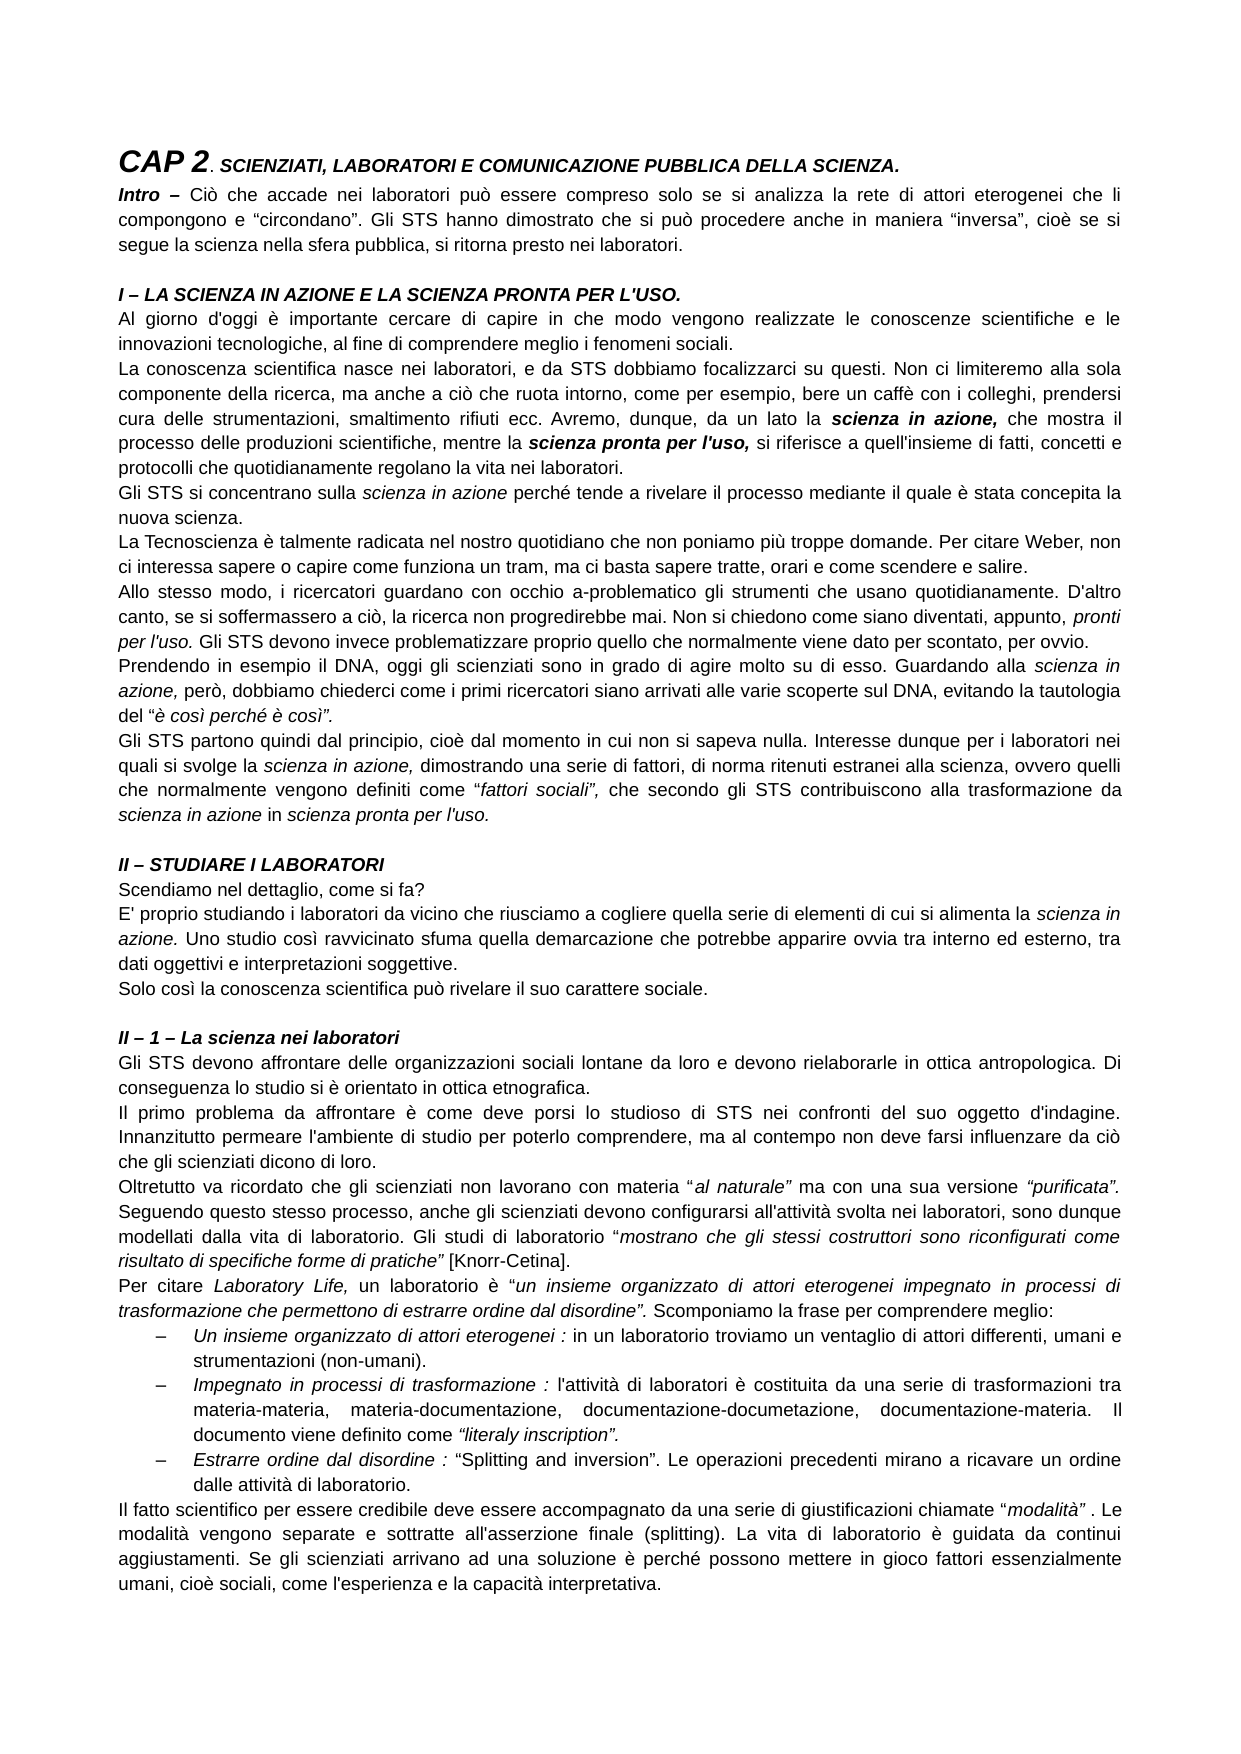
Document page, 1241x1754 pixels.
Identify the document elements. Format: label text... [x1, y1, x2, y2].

text Intro – Ciò che accade nei laboratori può essere compreso solo se si analizza la rete di attori eterogenei che li compongono e “circondano”. Gli STS hanno dimostrato che si può procedere anche in maniera “inversa”, cioè se si segue la scienza nella sfera pubblica, si ritorna presto nei laboratori. [118, 184, 1122, 255]
text La conoscenza scientifica nasce nei laboratori, e da STS dobbiamo focalizzarci su questi. Non ci limiteremo alla sola componente della ricerca, ma anche a ciò che ruota intorno, come per esempio, bere un caffè con i colleghi, prendersi cura delle strumentazioni, smaltimento rifiuti ecc. Avremo, dunque, da un lato la scienza in azione, che mostra il processo delle produzioni scientifiche, mentre la scienza pronta per l'uso, si riferisce a quell'insieme di fatti, concetti e protocolli che quotidianamente regolano la vita nei laboratori. [118, 358, 1122, 478]
list Impegnato in processi di trasformazione : l'attività di laboratori è costituita da una serie di trasformazioni tra materia-materia, materia-documentazione, documentazione-documetazione, documentazione-materia. Il documento viene definito come “literaly inscription”. [156, 1374, 1122, 1446]
text Solo così la conoscenza scientifica può rivelare il suo carattere sociale. [118, 977, 1122, 999]
text Gli STS partono quindi dal principio, cioè dal momento in cui non si sapeva nulla. Interesse dunque per i laboratori nei quali si svolge la scienza in azione, dimostrando una serie di fattori, di norma ritenuti estranei alla scienza, ovvero quelli che normalmente vengono definiti come “fattori sociali”, che secondo gli STS contribuiscono alla trasformazione da scienza in azione in scienza pronta per l'uso. [118, 729, 1122, 826]
text La Tecnoscienza è talmente radicata nel nostro quotidiano che non poniamo più troppe domande. Per citare Weber, non ci interessa sapere o capire come funziona un tram, ma ci basta sapere tratte, orari e come scendere e salire. [118, 531, 1122, 578]
text Il fatto scientifico per essere credibile deve essere accompagnato da una serie di giustificazioni chiamate “modalità” . Le modalità vengono separate e sottratte all'asserzione finale (splitting). La vita di laboratorio è guidata da continui aggiustamenti. Se gli scienziati arrivano ad una soluzione è perché possono mettere in gioco fattori essenzialmente umani, cioè sociali, come l'esperienza e la capacità interpretativa. [118, 1498, 1122, 1594]
text Allo stesso modo, i ricercatori guardano con occhio a-problematico gli strumenti che usano quotidianamente. D'altro canto, se si soffermassero a ciò, la ricerca non progredirebbe mai. Non si chiedono come siano diventati, appunto, pronti per l'uso. Gli STS devono invece problematizzare proprio quello che normalmente viene dato per scontato, per ovvio. [118, 581, 1122, 652]
text Gli STS devono affrontare delle organizzazioni sociali lontane da loro e devono rielaborarle in ottica antropologica. Di conseguenza lo studio si è orientato in ottica etnografica. [118, 1052, 1122, 1098]
text Il primo problema da affrontare è come deve porsi lo studioso di STS nei confronti del suo oggetto d'indagine. Innanzitutto permeare l'ambiente di studio per poterlo comprendere, ma al contempo non deve farsi influenzare da ciò che gli scienziati dicono di loro. [118, 1101, 1122, 1173]
list Estrarre ordine dal disordine : “Splitting and inversion”. Le operazioni precedenti mirano a ricavare un ordine dalle attività di laboratorio. [156, 1449, 1122, 1495]
text Prendendo in esempio il DNA, oggi gli scienziati sono in grado di agire molto su di esso. Guardando alla scienza in azione, però, dobbiamo chiederci come i primi ricercatori siano arrivati alle varie scoperte sul DNA, evitando la tautologia del “è così perché è così”. [118, 655, 1122, 726]
text Scendiamo nel dettaglio, come si fa? [118, 878, 1122, 900]
text I – LA SCIENZA IN AZIONE E LA SCIENZA PRONTA PER L'USO. [118, 283, 1122, 305]
text II – 1 – La scienza nei laboratori [118, 1027, 1122, 1049]
text Gli STS si concentrano sulla scienza in azione perché tende a rivelare il processo mediante il quale è stata concepita la nuova scienza. [118, 482, 1122, 528]
text Al giorno d'oggi è importante cercare di capire in che modo vengono realizzate le conoscenze scientifiche e le innovazioni tecnologiche, al fine di comprendere meglio i fenomeni sociali. [118, 308, 1122, 354]
text II – STUDIARE I LABORATORI [118, 853, 1122, 875]
text Per citare Laboratory Life, un laboratorio è “un insieme organizzato di attori eterogenei impegnato in processi di trasformazione che permettono di estrarre ordine dal disordine”. Scomponiamo la frase per comprendere meglio: [118, 1275, 1122, 1321]
text Oltretutto va ricordato che gli scienziati non lavorano con materia “al naturale” ma con una sua versione “purificata”. Seguendo questo stesso processo, anche gli scienziati devono configurarsi all'attività svolta nei laboratori, sono dunque modellati dalla vita di laboratorio. Gli studi di laboratorio “mostrano che gli stessi costruttori sono riconfigurati come risultato di specifiche forme di pratiche” [Knorr-Cetina]. [118, 1176, 1122, 1272]
text E' proprio studiando i laboratori da vicino che riusciamo a cogliere quella serie di elementi di cui si alimenta la scienza in azione. Uno studio così ravvicinato sfuma quella demarcazione che potrebbe apparire ovvia tra interno ed esterno, tra dati oggettivi e interpretazioni soggettive. [118, 903, 1122, 974]
text CAP 2. SCIENZIATI, LABORATORI E COMUNICAZIONE PUBBLICA DELLA SCIENZA. [118, 143, 1122, 179]
list Un insieme organizzato di attori eterogenei : in un laboratorio troviamo un ventaglio di attori differenti, umani e strumentazioni (non-umani). [156, 1324, 1122, 1371]
